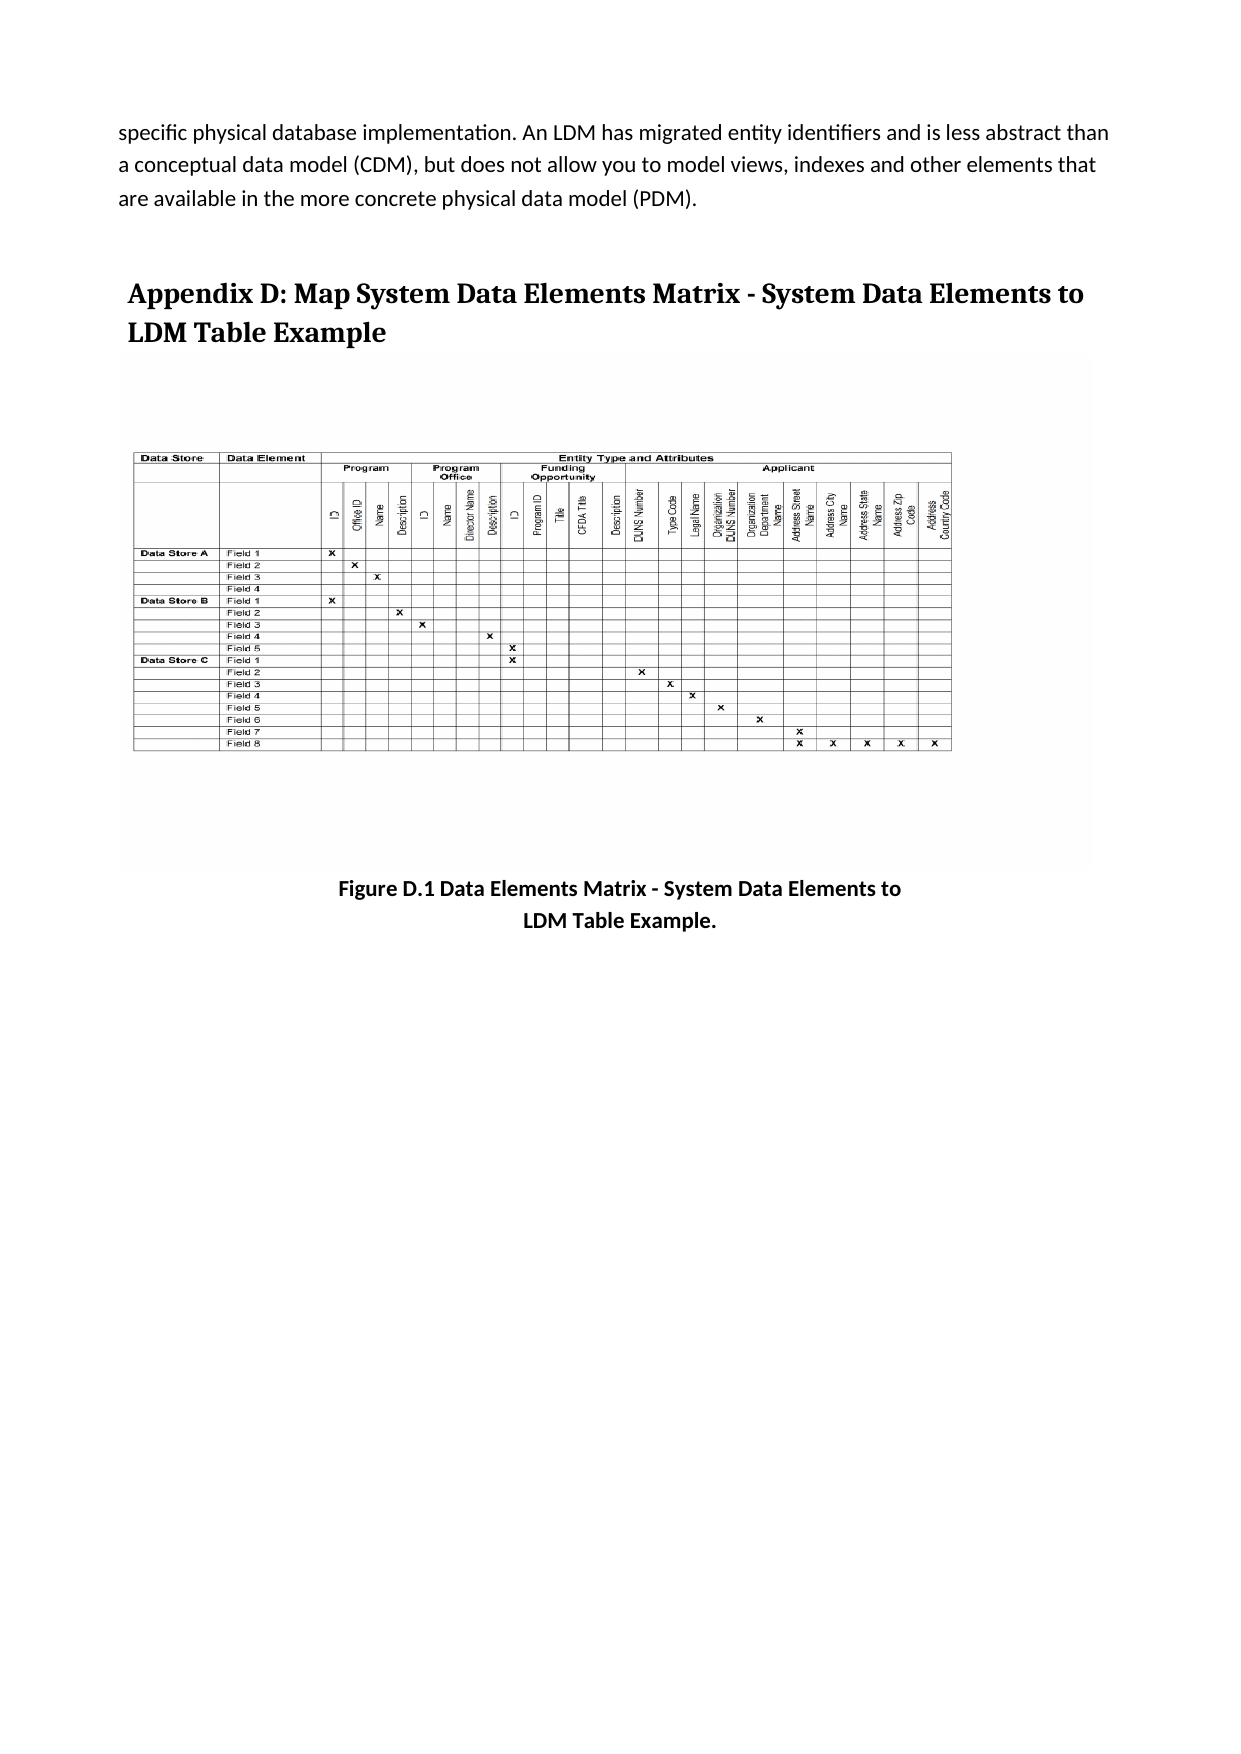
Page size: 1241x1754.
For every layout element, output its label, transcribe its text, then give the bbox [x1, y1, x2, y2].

text Appendix D: Map System Data Elements Matrix - System Data Elements to LDM Table Example [127, 277, 1122, 349]
text LDM Table Example. [118, 906, 1122, 934]
text Figure D.1 Data Elements Matrix - System Data Elements to [118, 874, 1122, 902]
text specific physical database implementation. An LDM has migrated entity identifiers and is less abstract than a conceptual data model (CDM), but does not allow you to model views, indexes and other elements that are available in the more concrete physical data model (PDM). [118, 118, 1122, 212]
